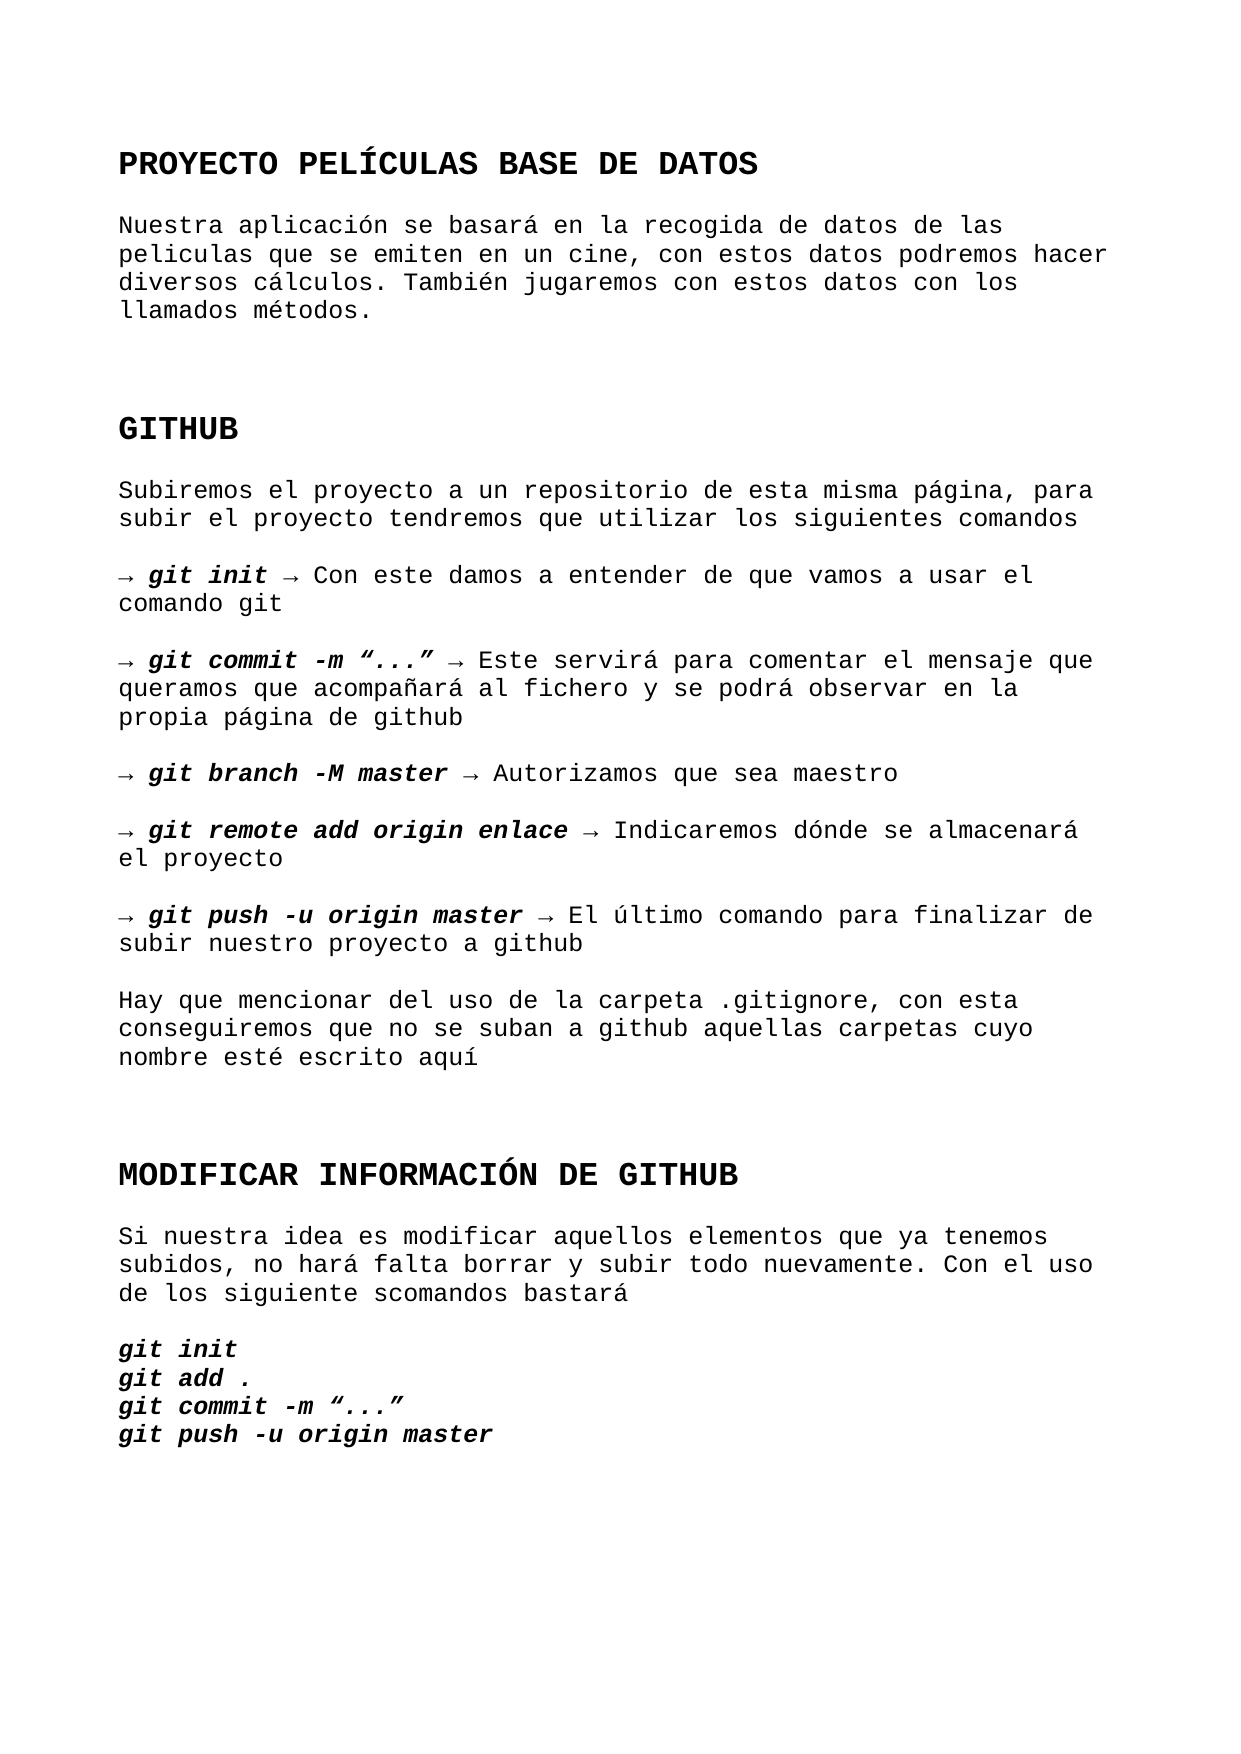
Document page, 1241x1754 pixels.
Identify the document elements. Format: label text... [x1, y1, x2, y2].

text PROYECTO PELÍCULAS BASE DE DATOS [118, 147, 1122, 185]
text → git init → Con este damos a entender de que vamos a usar el comando git [118, 562, 1122, 619]
text → git commit -m “...” → Este servirá para comentar el mensaje que queramos que acompañará al fichero y se podrá observar en la propia página de github [118, 647, 1122, 732]
text MODIFICAR INFORMACIÓN DE GITHUB [118, 1157, 1122, 1195]
text git add . [118, 1365, 1122, 1394]
text git push -u origin master [118, 1422, 1122, 1450]
text git commit -m “...” [118, 1394, 1122, 1422]
text Subiremos el proyecto a un repositorio de esta misma página, para subir el proyecto tendremos que utilizar los siguientes comandos [118, 477, 1122, 534]
text → git push -u origin master → El último comando para finalizar de subir nuestro proyecto a github [118, 902, 1122, 959]
text → git branch -M master → Autorizamos que sea maestro [118, 761, 1122, 789]
text Si nuestra idea es modificar aquellos elementos que ya tenemos subidos, no hará falta borrar y subir todo nuevamente. Con el uso de los siguiente scomandos bastará [118, 1224, 1122, 1309]
text git init [118, 1337, 1122, 1365]
text GITHUB [118, 411, 1122, 449]
text → git remote add origin enlace → Indicaremos dónde se almacenará el proyecto [118, 817, 1122, 874]
text Nuestra aplicación se basará en la recogida de datos de las peliculas que se emiten en un cine, con estos datos podremos hacer diversos cálculos. También jugaremos con estos datos con los llamados métodos. [118, 213, 1122, 326]
text Hay que mencionar del uso de la carpeta .gitignore, con esta conseguiremos que no se suban a github aquellas carpetas cuyo nombre esté escrito aquí [118, 987, 1122, 1072]
